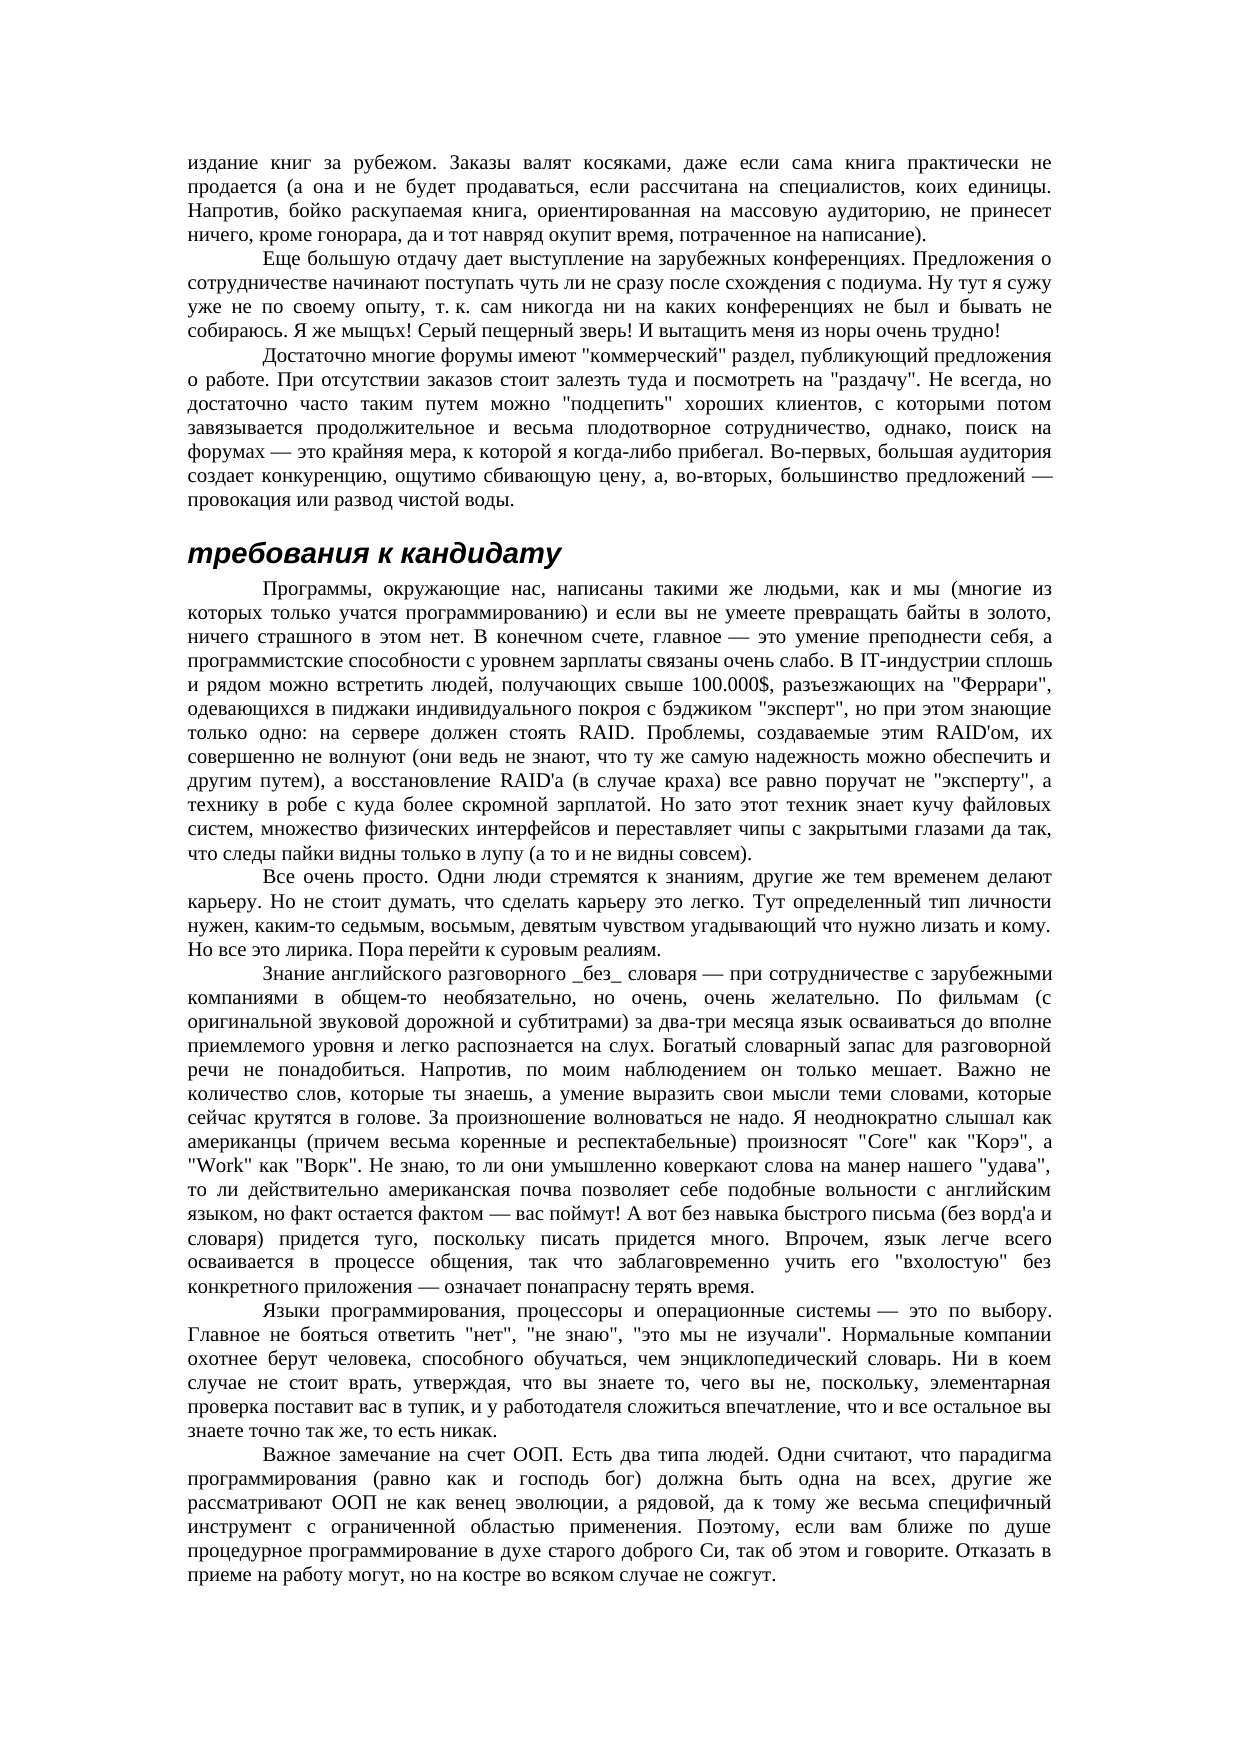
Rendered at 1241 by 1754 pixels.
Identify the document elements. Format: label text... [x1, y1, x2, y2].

text Важное замечание на счет ООП. Есть два типа людей. Одни считают, что парадигма программирования (равно как и господь бог) должна быть одна на всех, другие же рассматривают ООП не как венец эволюции, а рядовой, да к тому же весьма специфичный инструмент с ограниченной областью применения. Поэтому, если вам ближе по душе процедурное программирование в духе старого доброго Си, так об этом и говорите. Отказать в приеме на работу могут, но на костре во всяком случае не сожгут. [187, 1442, 1053, 1586]
text Достаточно многие форумы имеют "коммерческий" раздел, публикующий предложения о работе. При отсутствии заказов стоит залезть туда и посмотреть на "раздачу". Не всегда, но достаточно часто таким путем можно "подцепить" хороших клиентов, с которыми потом завязывается продолжительное и весьма плодотворное сотрудничество, однако, поиск на форумах — это крайняя мера, к которой я когда-либо прибегал. Во-первых, большая аудитория создает конкуренцию, ощутимо сбивающую цену, а, во-вторых, большинство предложений —провокация или развод чистой воды. [187, 342, 1053, 511]
text Знание английского разговорного _без_ словаря — при сотрудничестве с зарубежными компаниями в общем-то необязательно, но очень, очень желательно. По фильмам (с оригинальной звуковой дорожной и субтитрами) за два-три месяца язык осваиваться до вполне приемлемого уровня и легко распознается на слух. Богатый словарный запас для разговорной речи не понадобиться. Напротив, по моим наблюдением он только мешает. Важно не количество слов, которые ты знаешь, а умение выразить свои мысли теми словами, которые сейчас крутятся в голове. За произношение волноваться не надо. Я неоднократно слышал как американцы (причем весьма коренные и респектабельные) произносят "Core" как "Корэ", а "Work" как "Ворк". Не знаю, то ли они умышленно коверкают слова на манер нашего "удава", то ли действительно американская почва позволяет себе подобные вольности с английским языком, но факт остается фактом — вас поймут! А вот без навыка быстрого письма (без ворд'а и словаря) придется туго, поскольку писать придется много. Впрочем, язык легче всего осваивается в процессе общения, так что заблаговременно учить его "вхолостую" без конкретного приложения — означает понапрасну терять время. [187, 961, 1053, 1298]
text Программы, окружающие нас, написаны такими же людьми, как и мы (многие из которых только учатся программированию) и если вы не умеете превращать байты в золото, ничего страшного в этом нет. В конечном счете, главное — это умение преподнести себя, а программистские способности с уровнем зарплаты связаны очень слабо. В IT-индустрии сплошь и рядом можно встретить людей, получающих свыше 100.000$, разъезжающих на "Феррари", одевающихся в пиджаки индивидуального покроя с бэджиком "эксперт", но при этом знающие только одно: на сервере должен стоять RAID. Проблемы, создаваемые этим RAID'ом, их совершенно не волнуют (они ведь не знают, что ту же самую надежность можно обеспечить и другим путем), а восстановление RAID'a (в случае краха) все равно поручат не "эксперту", а технику в робе с куда более скромной зарплатой. Но зато этот техник знает кучу файловых систем, множество физических интерфейсов и переставляет чипы с закрытыми глазами да так, что следы пайки видны только в лупу (а то и не видны совсем). [187, 576, 1053, 864]
subtitle требования к кандидату [187, 536, 1053, 569]
text издание книг за рубежом. Заказы валят косяками, даже если сама книга практически не продается (а она и не будет продаваться, если рассчитана на специалистов, коих единицы. Напротив, бойко раскупаемая книга, ориентированная на массовую аудиторию, не принесет ничего, кроме гонорара, да и тот навряд окупит время, потраченное на написание). [187, 150, 1053, 246]
text Языки программирования, процессоры и операционные системы — это по выбору. Главное не бояться ответить "нет", "не знаю", "это мы не изучали". Нормальные компании охотнее берут человека, способного обучаться, чем энциклопедический словарь. Ни в коем случае не стоит врать, утверждая, что вы знаете то, чего вы не, поскольку, элементарная проверка поставит вас в тупик, и у работодателя сложиться впечатление, что и все остальное вы знаете точно так же, то есть никак. [187, 1298, 1053, 1442]
text Все очень просто. Одни люди стремятся к знаниям, другие же тем временем делают карьеру. Но не стоит думать, что сделать карьеру это легко. Тут определенный тип личности нужен, каким-то седьмым, восьмым, девятым чувством угадывающий что нужно лизать и кому. Но все это лирика. Пора перейти к суровым реалиям. [187, 864, 1053, 961]
text Еще большую отдачу дает выступление на зарубежных конференциях. Предложения о сотрудничестве начинают поступать чуть ли не сразу после схождения с подиума. Ну тут я сужу уже не по своему опыту, т. к. сам никогда ни на каких конференциях не был и бывать не собираюсь. Я же мыщъх! Серый пещерный зверь! И вытащить меня из норы очень трудно! [187, 246, 1053, 342]
